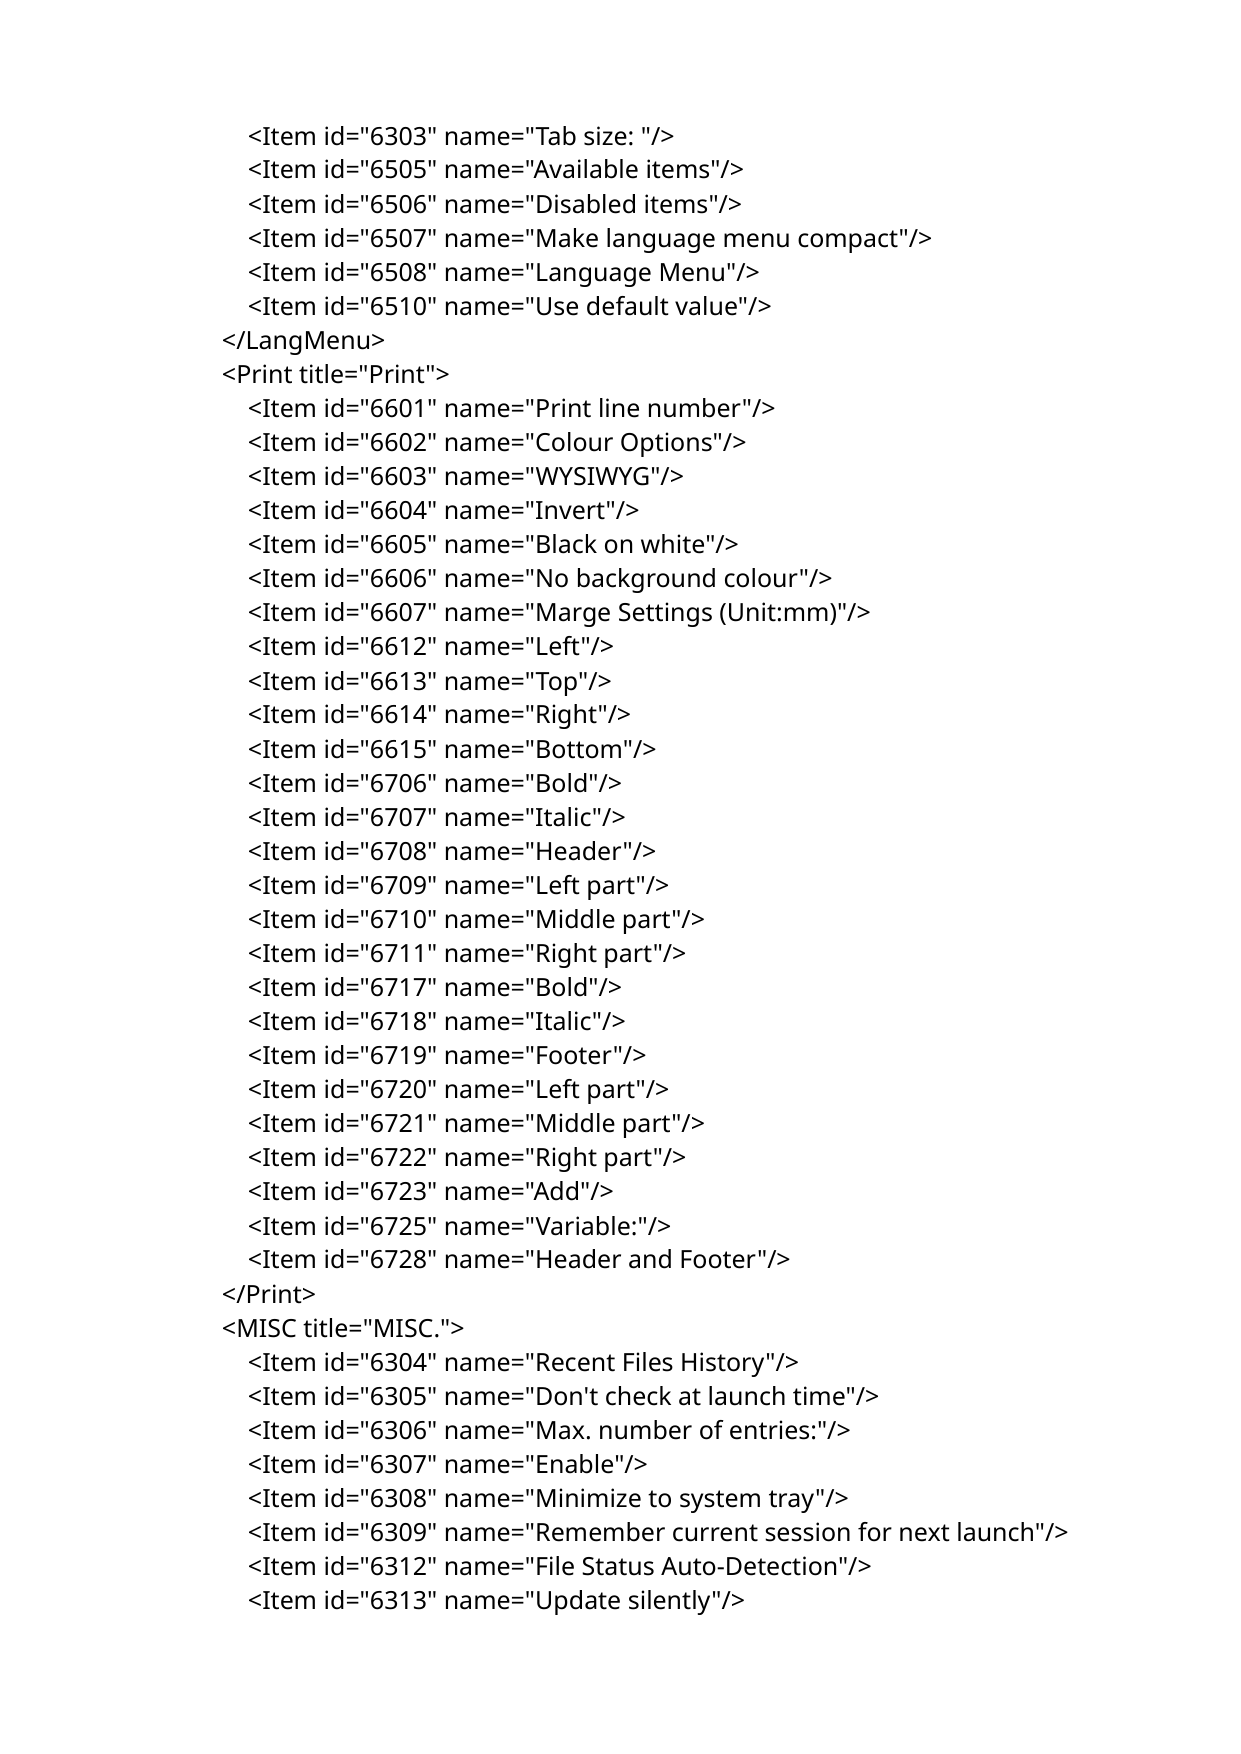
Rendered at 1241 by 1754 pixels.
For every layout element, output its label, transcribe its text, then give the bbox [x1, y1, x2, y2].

text <Item id="6615" name="Bottom"/> [118, 731, 1122, 765]
text <Item id="6307" name="Enable"/> [118, 1447, 1122, 1481]
text <Item id="6728" name="Header and Footer"/> [118, 1242, 1122, 1276]
text <Item id="6709" name="Left part"/> [118, 867, 1122, 902]
text </LangMenu> [118, 322, 1122, 357]
text <Item id="6722" name="Right part"/> [118, 1140, 1122, 1174]
text <Item id="6505" name="Available items"/> [118, 152, 1122, 186]
text <Item id="6710" name="Middle part"/> [118, 902, 1122, 936]
text <Item id="6603" name="WYSIWYG"/> [118, 459, 1122, 493]
text <Item id="6308" name="Minimize to system tray"/> [118, 1481, 1122, 1515]
text <Item id="6506" name="Disabled items"/> [118, 186, 1122, 220]
text <Item id="6309" name="Remember current session for next launch"/> [118, 1515, 1122, 1549]
text <Item id="6507" name="Make language menu compact"/> [118, 220, 1122, 254]
text <Item id="6510" name="Use default value"/> [118, 288, 1122, 322]
text <Item id="6614" name="Right"/> [118, 697, 1122, 731]
text <Item id="6605" name="Black on white"/> [118, 527, 1122, 561]
text <Item id="6718" name="Italic"/> [118, 1004, 1122, 1038]
text <Item id="6707" name="Italic"/> [118, 799, 1122, 833]
text <Item id="6717" name="Bold"/> [118, 970, 1122, 1004]
text <Item id="6304" name="Recent Files History"/> [118, 1344, 1122, 1378]
text <Item id="6306" name="Max. number of entries:"/> [118, 1412, 1122, 1447]
text <MISC title="MISC."> [118, 1310, 1122, 1344]
text <Print title="Print"> [118, 357, 1122, 391]
text <Item id="6508" name="Language Menu"/> [118, 254, 1122, 288]
text <Item id="6711" name="Right part"/> [118, 936, 1122, 970]
text <Item id="6720" name="Left part"/> [118, 1072, 1122, 1106]
text <Item id="6706" name="Bold"/> [118, 765, 1122, 799]
text <Item id="6313" name="Update silently"/> [118, 1583, 1122, 1617]
text <Item id="6613" name="Top"/> [118, 663, 1122, 697]
text <Item id="6312" name="File Status Auto-Detection"/> [118, 1549, 1122, 1583]
text <Item id="6719" name="Footer"/> [118, 1038, 1122, 1072]
text <Item id="6612" name="Left"/> [118, 629, 1122, 663]
text <Item id="6725" name="Variable:"/> [118, 1208, 1122, 1242]
text <Item id="6305" name="Don't check at launch time"/> [118, 1378, 1122, 1412]
text <Item id="6606" name="No background colour"/> [118, 561, 1122, 595]
text <Item id="6708" name="Header"/> [118, 833, 1122, 867]
text <Item id="6607" name="Marge Settings (Unit:mm)"/> [118, 595, 1122, 629]
text <Item id="6604" name="Invert"/> [118, 493, 1122, 527]
text <Item id="6303" name="Tab size: "/> [118, 118, 1122, 152]
text <Item id="6601" name="Print line number"/> [118, 391, 1122, 425]
text </Print> [118, 1276, 1122, 1310]
text <Item id="6721" name="Middle part"/> [118, 1106, 1122, 1140]
text <Item id="6602" name="Colour Options"/> [118, 425, 1122, 459]
text <Item id="6723" name="Add"/> [118, 1174, 1122, 1208]
